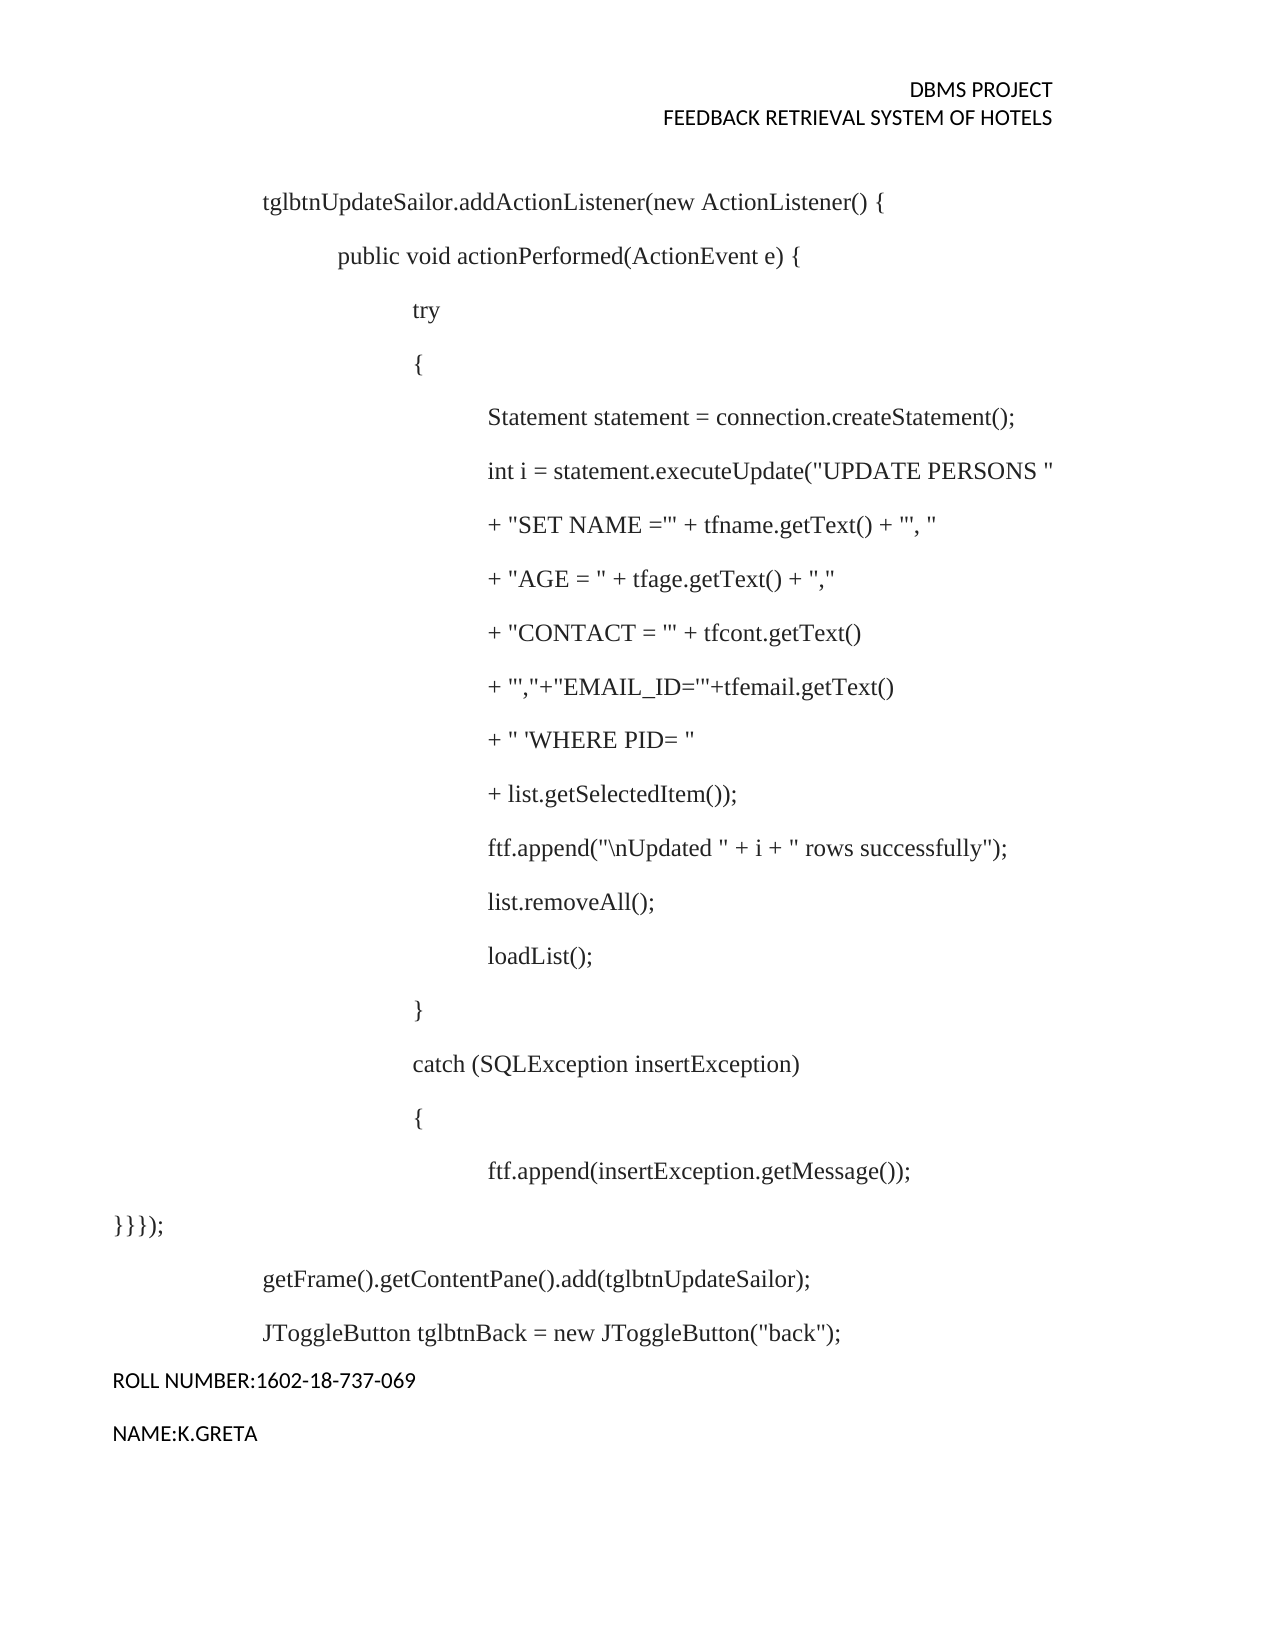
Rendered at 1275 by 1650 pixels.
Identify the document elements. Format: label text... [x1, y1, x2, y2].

text + " 'WHERE PID= " [112, 726, 1162, 754]
text tglbtnUpdateSailor.addActionListener(new ActionListener() { [112, 187, 1162, 216]
text JToggleButton tglbtnBack = new JToggleButton("back"); [112, 1318, 1162, 1347]
text { [112, 349, 1162, 377]
text list.removeAll(); [112, 887, 1162, 916]
text { [112, 1103, 1162, 1131]
text getFrame().getContentPane().add(tglbtnUpdateSailor); [112, 1264, 1162, 1293]
text + "CONTACT = '" + tfcont.getText() [112, 618, 1162, 647]
text try [112, 295, 1162, 323]
text + list.getSelectedItem()); [112, 779, 1162, 808]
text catch (SQLException insertException) [112, 1049, 1162, 1077]
text } [112, 995, 1162, 1024]
text + "AGE = " + tfage.getText() + "," [112, 564, 1162, 593]
text + "',"+"EMAIL_ID='"+tfemail.getText() [112, 672, 1162, 701]
text + "SET NAME ='" + tfname.getText() + "', " [112, 510, 1162, 539]
text loadList(); [112, 941, 1162, 970]
text int i = statement.executeUpdate("UPDATE PERSONS " [112, 456, 1162, 485]
text Statement statement = connection.createStatement(); [112, 402, 1162, 431]
text ftf.append("\nUpdated " + i + " rows successfully"); [112, 833, 1162, 862]
text }}}); [112, 1210, 1162, 1239]
text public void actionPerformed(ActionEvent e) { [112, 241, 1162, 270]
text ftf.append(insertException.getMessage()); [112, 1156, 1162, 1185]
